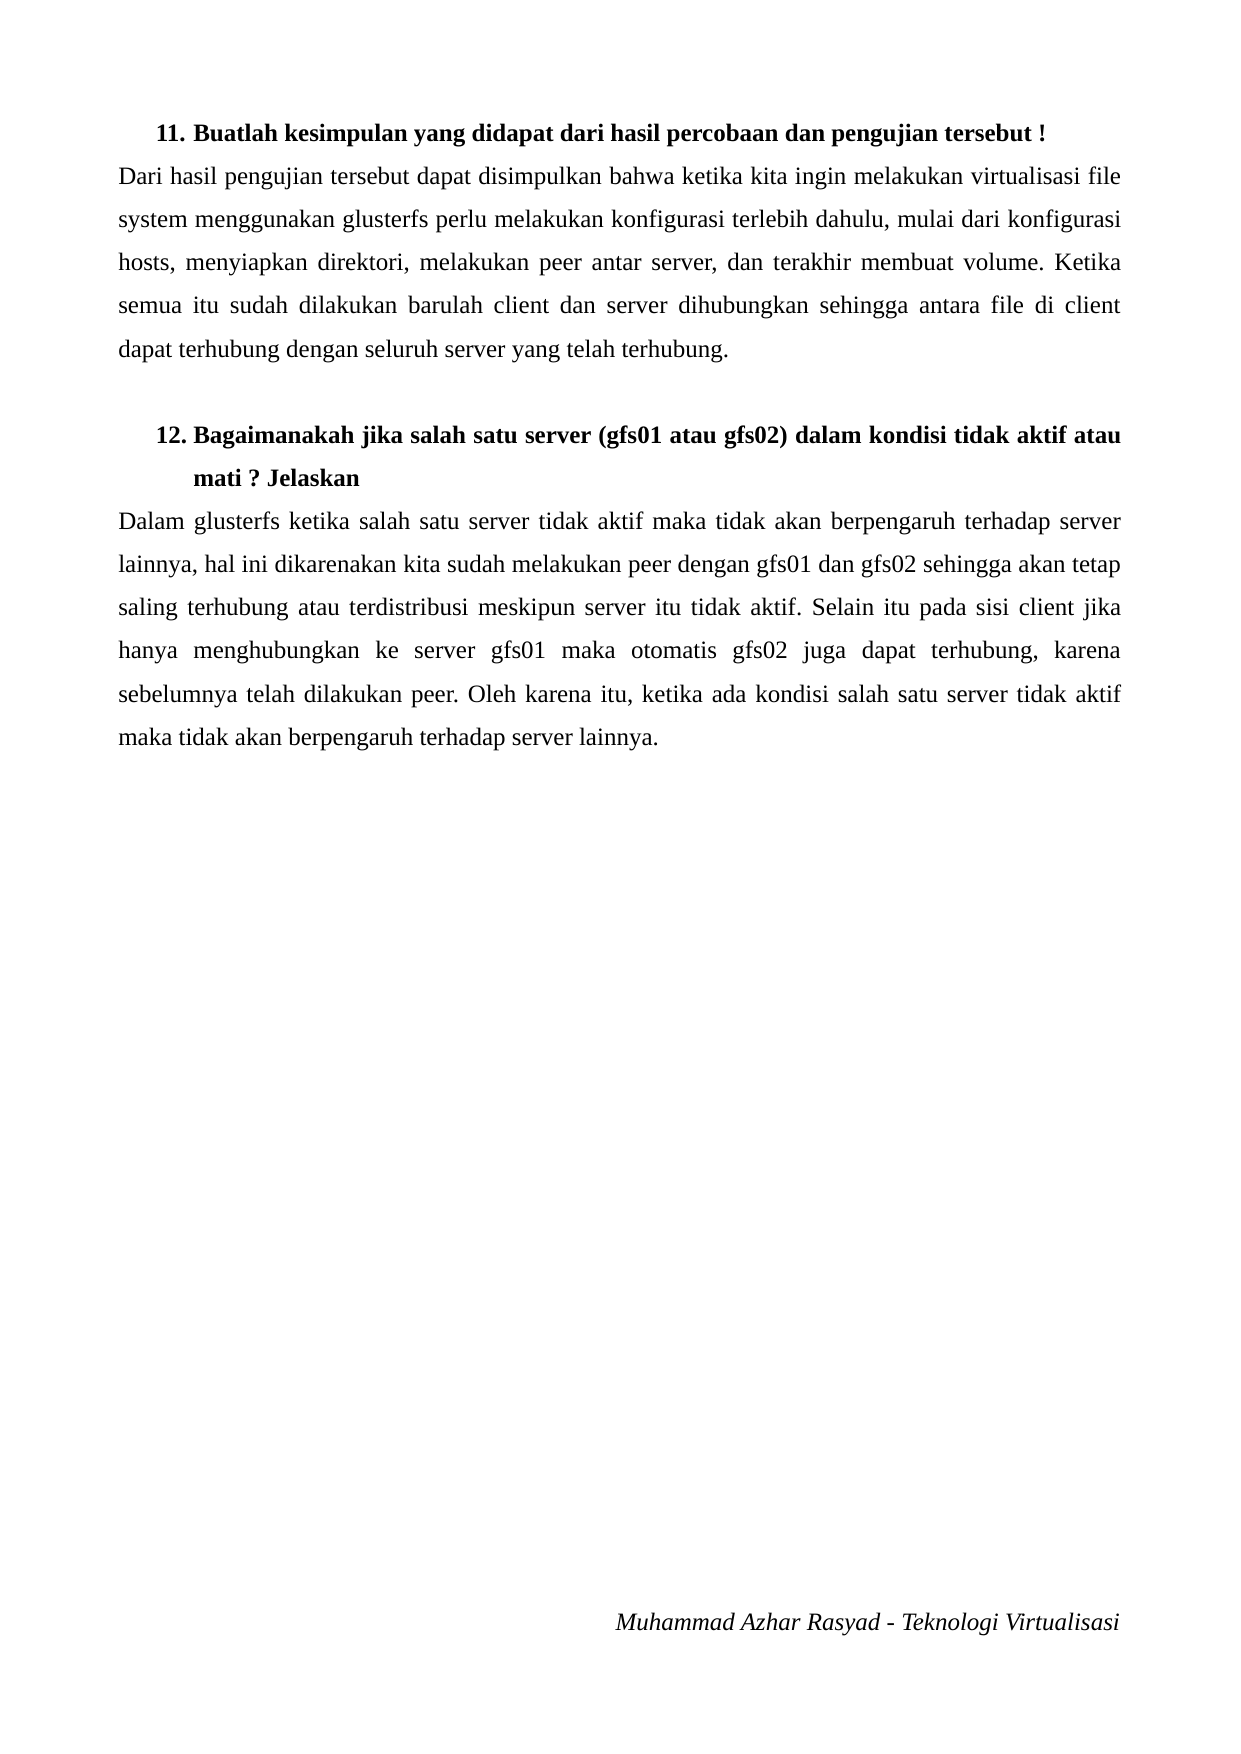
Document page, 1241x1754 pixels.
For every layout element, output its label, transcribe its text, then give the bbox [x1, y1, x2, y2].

text Dalam glusterfs ketika salah satu server tidak aktif maka tidak akan berpengaruh terhadap server lainnya, hal ini dikarenakan kita sudah melakukan peer dengan gfs01 dan gfs02 sehingga akan tetap saling terhubung atau terdistribusi meskipun server itu tidak aktif. Selain itu pada sisi client jika hanya menghubungkan ke server gfs01 maka otomatis gfs02 juga dapat terhubung, karena sebelumnya telah dilakukan peer. Oleh karena itu, ketika ada kondisi salah satu server tidak aktif maka tidak akan berpengaruh terhadap server lainnya. [118, 506, 1122, 751]
list Bagaimanakah jika salah satu server (gfs01 atau gfs02) dalam kondisi tidak aktif atau mati ? Jelaskan [156, 420, 1122, 492]
text Dari hasil pengujian tersebut dapat disimpulkan bahwa ketika kita ingin melakukan virtualisasi file system menggunakan glusterfs perlu melakukan konfigurasi terlebih dahulu, mulai dari konfigurasi hosts, menyiapkan direktori, melakukan peer antar server, dan terakhir membuat volume. Ketika semua itu sudah dilakukan barulah client dan server dihubungkan sehingga antara file di client dapat terhubung dengan seluruh server yang telah terhubung. [118, 161, 1122, 362]
list Buatlah kesimpulan yang didapat dari hasil percobaan dan pengujian tersebut ! [156, 118, 1122, 147]
